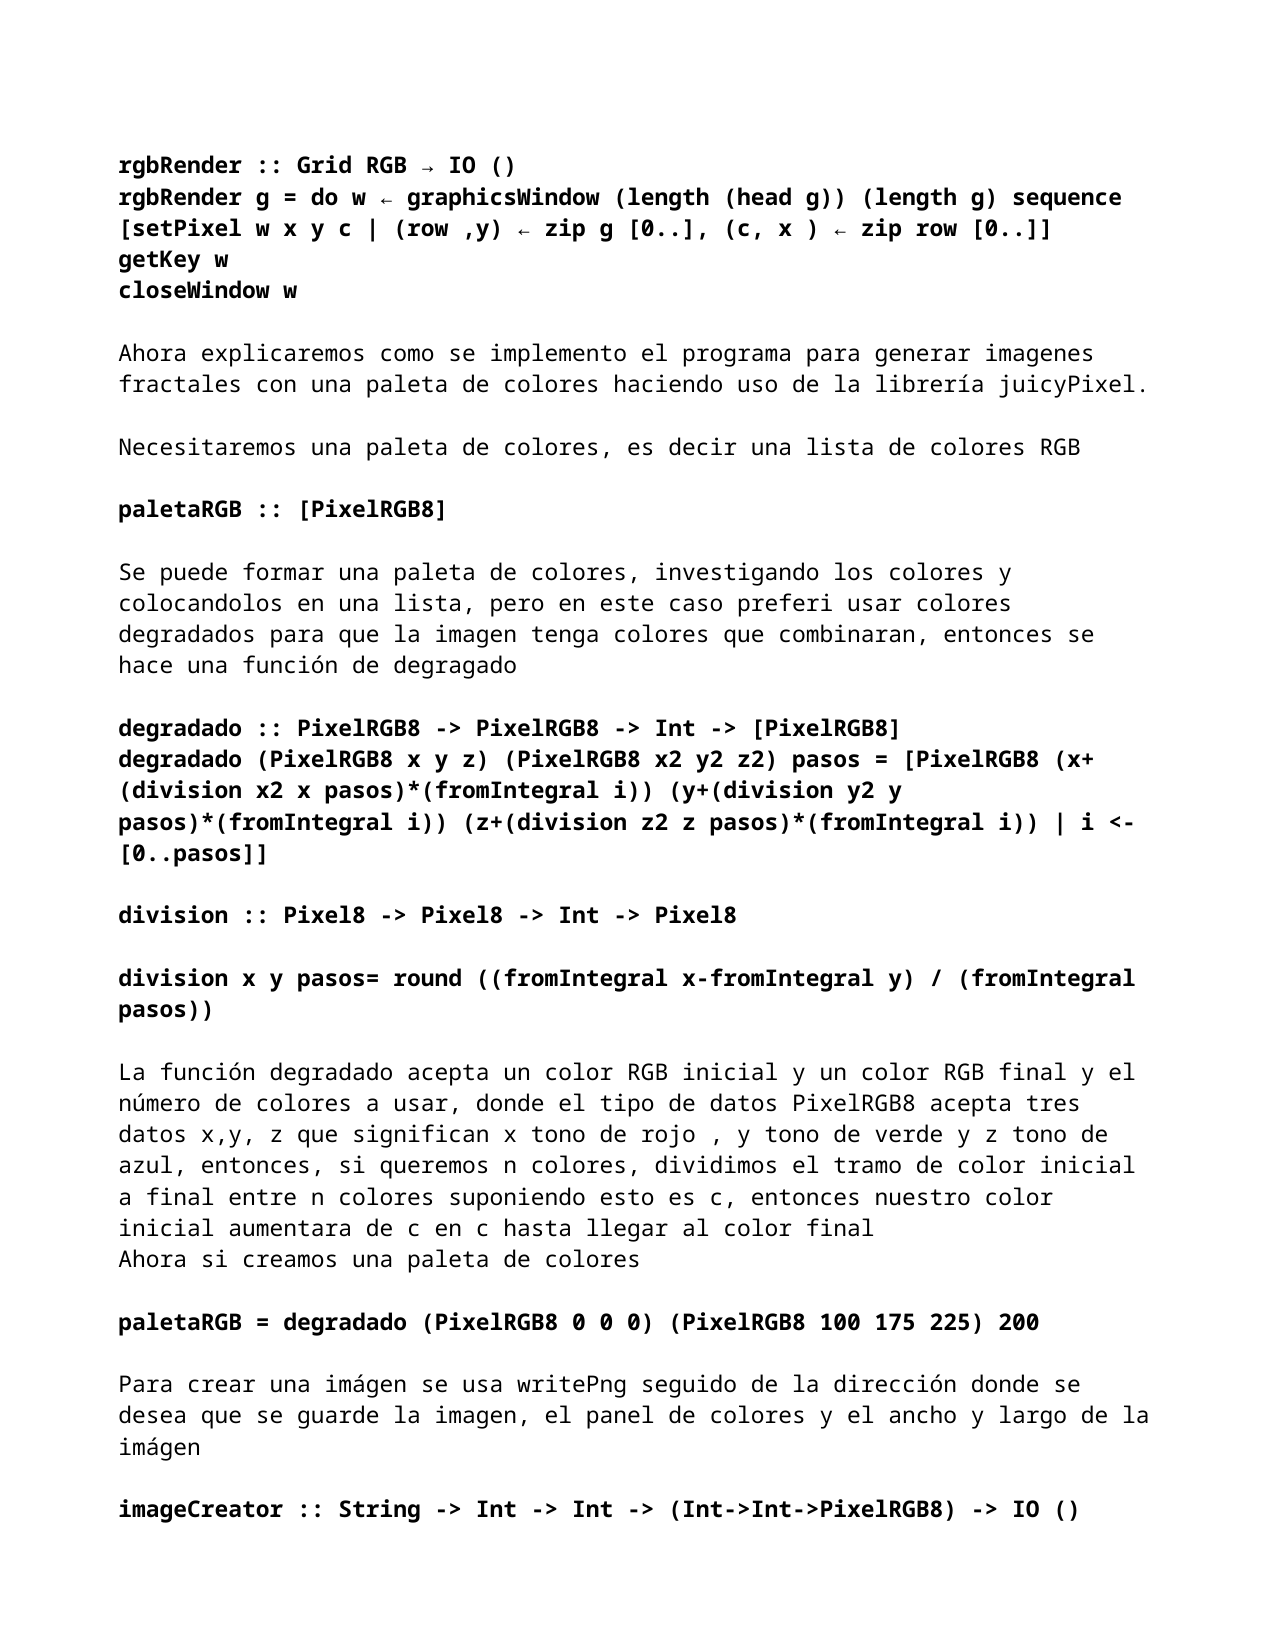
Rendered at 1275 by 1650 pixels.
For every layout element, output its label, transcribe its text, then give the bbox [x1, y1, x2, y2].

text Para crear una imágen se usa writePng seguido de la dirección donde se desea que se guarde la imagen, el panel de colores y el ancho y largo de la imágen [118, 1368, 1157, 1462]
text degradado (PixelRGB8 x y z) (PixelRGB8 x2 y2 z2) pasos = [PixelRGB8 (x+(division x2 x pasos)*(fromIntegral i)) (y+(division y2 y pasos)*(fromIntegral i)) (z+(division z2 z pasos)*(fromIntegral i)) | i <- [0..pasos]] [118, 743, 1157, 868]
text imageCreator :: String -> Int -> Int -> (Int->Int->PixelRGB8) -> IO () [118, 1493, 1157, 1524]
text Ahora explicaremos como se implemento el programa para generar imagenes fractales con una paleta de colores haciendo uso de la librería juicyPixel. [118, 337, 1157, 399]
text division x y pasos= round ((fromIntegral x-fromIntegral y) / (fromIntegral pasos)) [118, 962, 1157, 1024]
text degradado :: PixelRGB8 -> PixelRGB8 -> Int -> [PixelRGB8] [118, 712, 1157, 743]
text rgbRender :: Grid RGB → IO () [118, 149, 1157, 181]
text division :: Pixel8 -> Pixel8 -> Int -> Pixel8 [118, 899, 1157, 931]
text Ahora si creamos una paleta de colores [118, 1243, 1157, 1274]
text rgbRender g = do w ← graphicsWindow (length (head g)) (length g) sequence [setPixel w x y c | (row ,y) ← zip g [0..], (c, x ) ← zip row [0..]] [118, 181, 1157, 243]
text closeWindow w [118, 274, 1157, 306]
text La función degradado acepta un color RGB inicial y un color RGB final y el número de colores a usar, donde el tipo de datos PixelRGB8 acepta tres datos x,y, z que significan x tono de rojo , y tono de verde y z tono de azul, entonces, si queremos n colores, dividimos el tramo de color inicial a final entre n colores suponiendo esto es c, entonces nuestro color inicial aumentara de c en c hasta llegar al color final [118, 1056, 1157, 1243]
text Necesitaremos una paleta de colores, es decir una lista de colores RGB [118, 399, 1157, 462]
text paletaRGB :: [PixelRGB8] [118, 493, 1157, 524]
text getKey w [118, 243, 1157, 274]
text paletaRGB = degradado (PixelRGB8 0 0 0) (PixelRGB8 100 175 225) 200 [118, 1306, 1157, 1337]
text Se puede formar una paleta de colores, investigando los colores y colocandolos en una lista, pero en este caso preferi usar colores degradados para que la imagen tenga colores que combinaran, entonces se hace una función de degragado [118, 556, 1157, 681]
